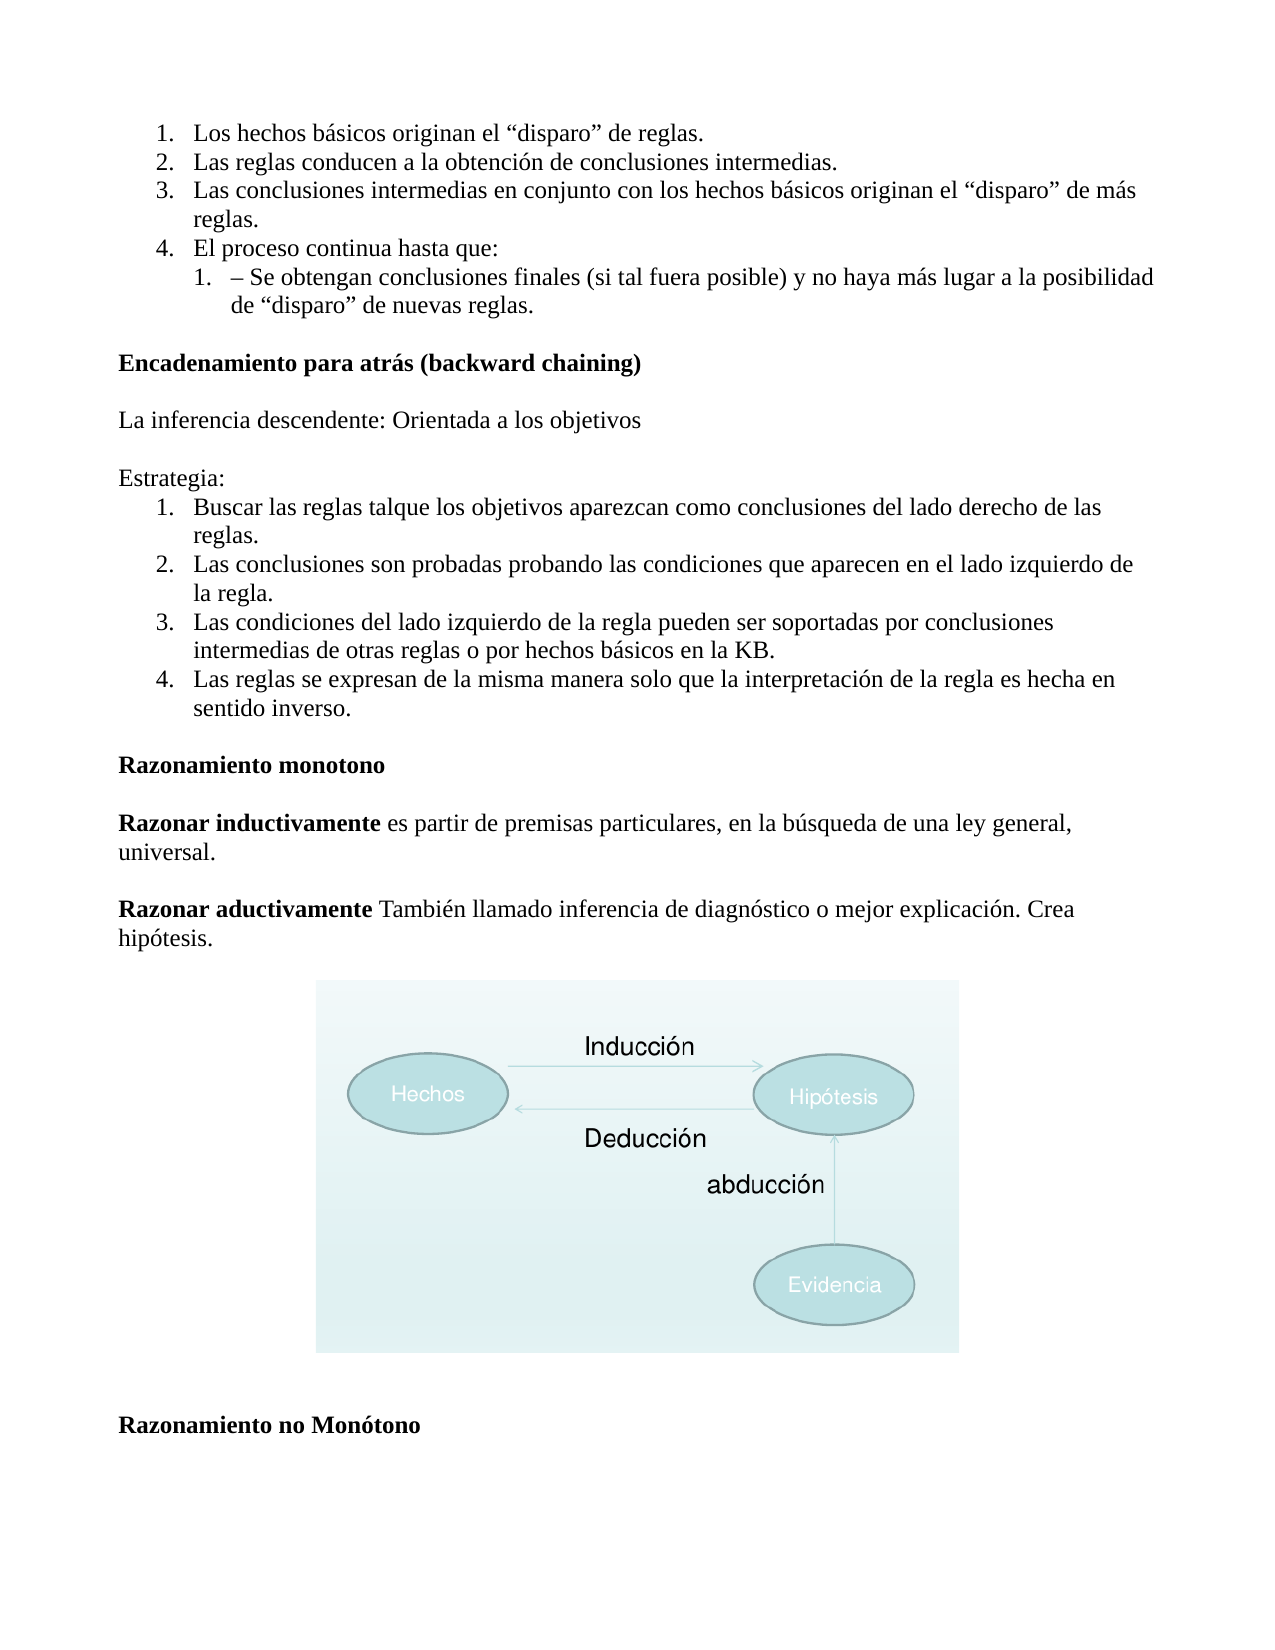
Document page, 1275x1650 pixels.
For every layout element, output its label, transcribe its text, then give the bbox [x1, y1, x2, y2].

picture [315, 980, 960, 1353]
text Estrategia: [118, 463, 1157, 492]
text Razonar inductivamente es partir de premisas particulares, en la búsqueda de una ley general, universal. [118, 808, 1157, 866]
list El proceso continua hasta que: [156, 233, 1157, 262]
list Las conclusiones son probadas probando las condiciones que aparecen en el lado izquierdo de la regla. [156, 549, 1157, 607]
list Buscar las reglas talque los objetivos aparezcan como conclusiones del lado derecho de las reglas. [156, 492, 1157, 549]
list Los hechos básicos originan el “disparo” de reglas. [156, 118, 1157, 147]
text Encadenamiento para atrás (backward chaining) [118, 348, 1157, 377]
text Razonamiento monotono [118, 751, 1157, 779]
text Razonamiento no Monótono [118, 1410, 1157, 1439]
list Las reglas se expresan de la misma manera solo que la interpretación de la regla es hecha en sentido inverso. [156, 664, 1157, 722]
text La inferencia descendente: Orientada a los objetivos [118, 406, 1157, 434]
list Las conclusiones intermedias en conjunto con los hechos básicos originan el “disparo” de más reglas. [156, 176, 1157, 233]
list – Se obtengan conclusiones finales (si tal fuera posible) y no haya más lugar a la posibilidad de “disparo” de nuevas reglas. [193, 262, 1157, 319]
text Razonar aductivamente También llamado inferencia de diagnóstico o mejor explicación. Crea hipótesis. [118, 894, 1157, 952]
list Las condiciones del lado izquierdo de la regla pueden ser soportadas por conclusiones intermedias de otras reglas o por hechos básicos en la KB. [156, 607, 1157, 664]
list Las reglas conducen a la obtención de conclusiones intermedias. [156, 147, 1157, 176]
